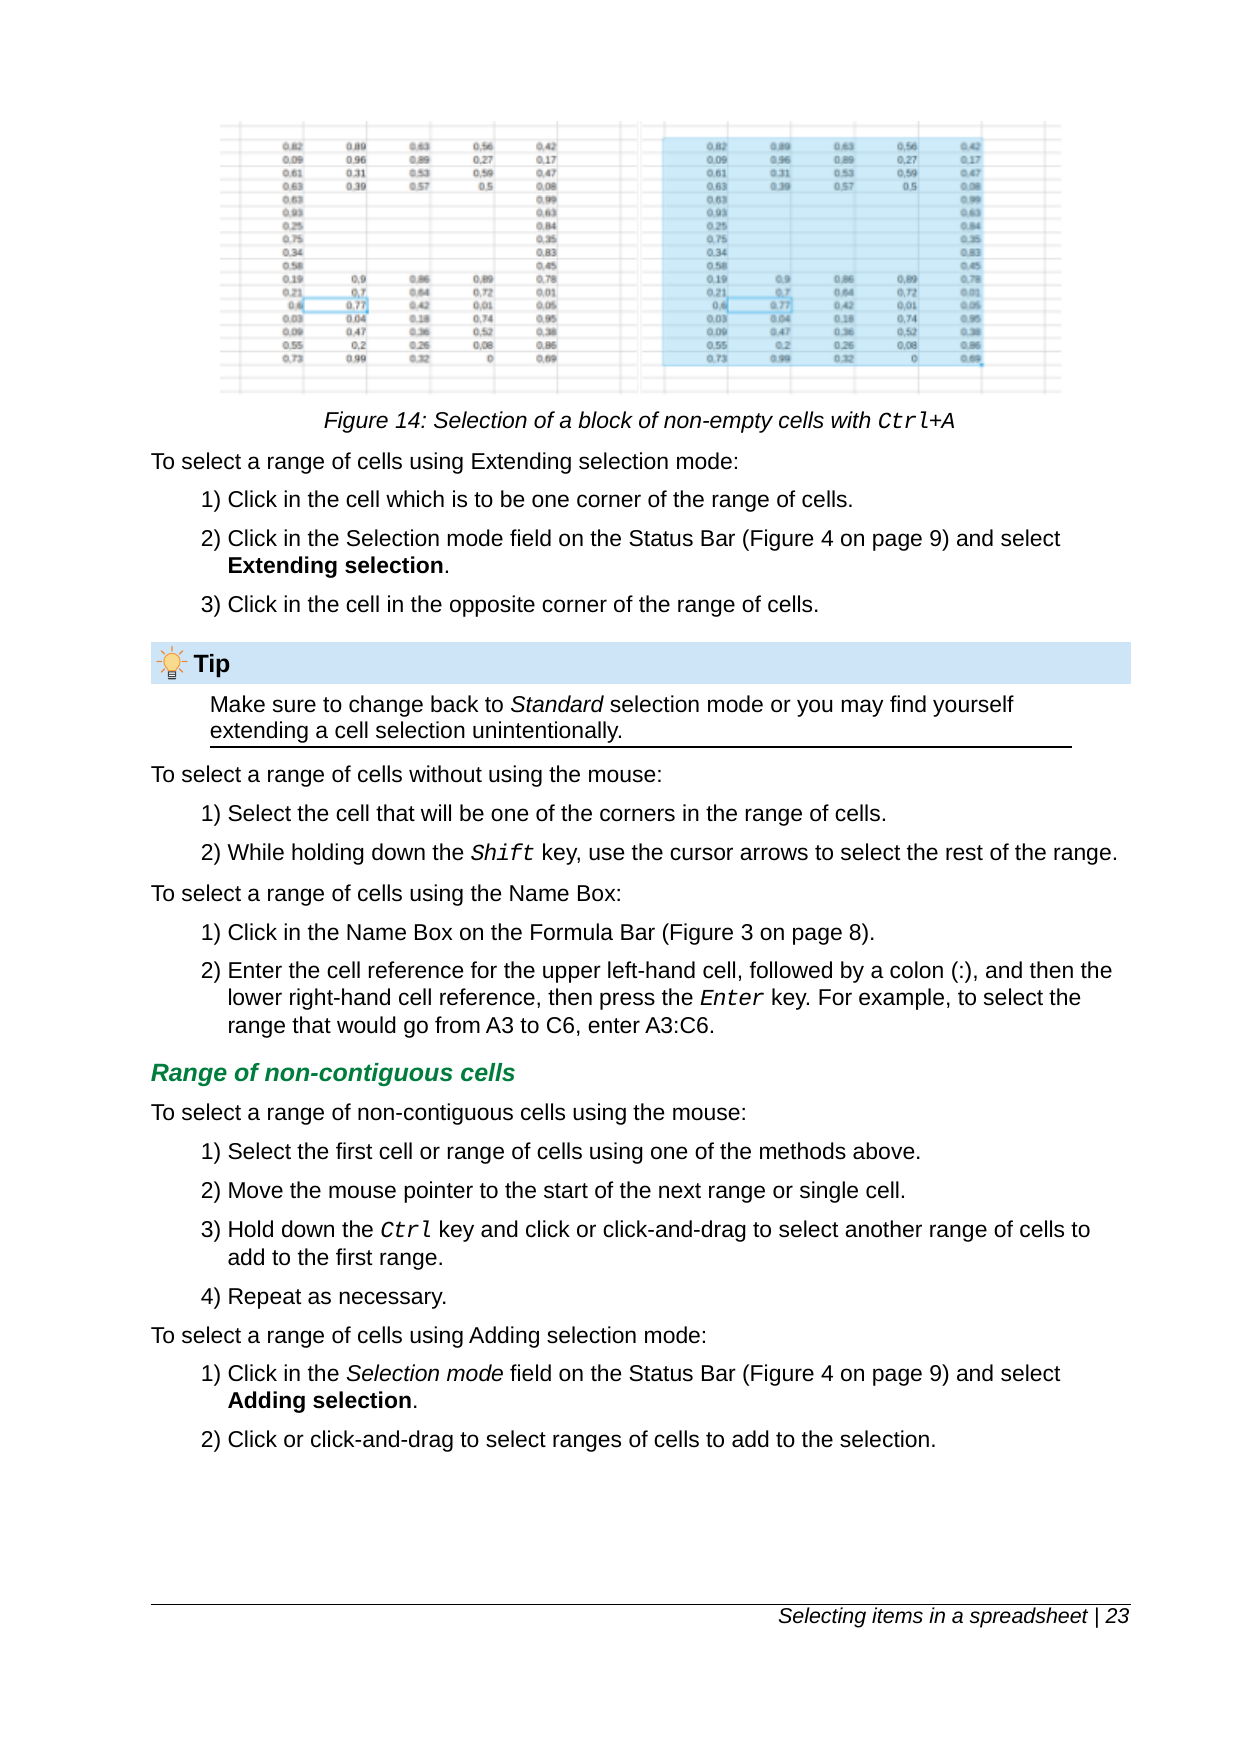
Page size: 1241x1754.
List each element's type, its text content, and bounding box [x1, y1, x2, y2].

list To select a range of cells using Adding selection mode: [151, 1322, 1131, 1348]
list To select a range of cells using Extending selection mode: [151, 448, 1131, 474]
list Click in the cell which is to be one corner of the range of cells. [227, 486, 1131, 513]
subtitle Tip [193, 642, 1131, 684]
list To select a range of non-contiguous cells using the mouse: [151, 1099, 1131, 1125]
list Click in the Selection mode field on the Status Bar (Figure 4 on page 9) and select Extending selection. [227, 525, 1131, 578]
list Click in the cell in the opposite corner of the range of cells. [227, 591, 1131, 617]
list Move the mouse pointer to the start of the next range or single cell. [227, 1177, 1131, 1203]
list To select a range of cells without using the mouse: [151, 761, 1131, 787]
list Click in the Name Box on the Formula Bar (Figure 3 on page 8). [227, 918, 1131, 945]
text Make sure to change back to Standard selection mode or you may find yourself extending a cell selection unintentionally. [209, 691, 1072, 748]
text Figure 14: Selection of a block of non-empty cells with Ctrl+A [220, 407, 1062, 435]
list While holding down the Shift key, use the cursor arrows to select the rest of the range. [227, 839, 1131, 867]
list Enter the cell reference for the upper left-hand cell, followed by a colon (:), and then the lower right-hand cell reference, then press the Enter key. For example, to select the range that would go from A3 to C6, enter A3:C6. [227, 957, 1131, 1038]
list Click or click-and-drag to select ranges of cells to add to the selection. [227, 1426, 1131, 1452]
picture [219, 121, 1062, 395]
list Click in the Selection mode field on the Status Bar (Figure 4 on page 9) and select Adding selection. [227, 1360, 1131, 1413]
list To select a range of cells using the Name Box: [151, 879, 1131, 906]
list Repeat as necessary. [227, 1283, 1131, 1309]
subtitle Range of non-contiguous cells [151, 1058, 1131, 1087]
list Select the cell that will be one of the corners in the range of cells. [227, 800, 1131, 826]
list Select the first cell or range of cells using one of the methods above. [227, 1138, 1131, 1164]
list Hold down the Ctrl key and click or click-and-drag to select another range of cells to add to the first range. [227, 1216, 1131, 1270]
